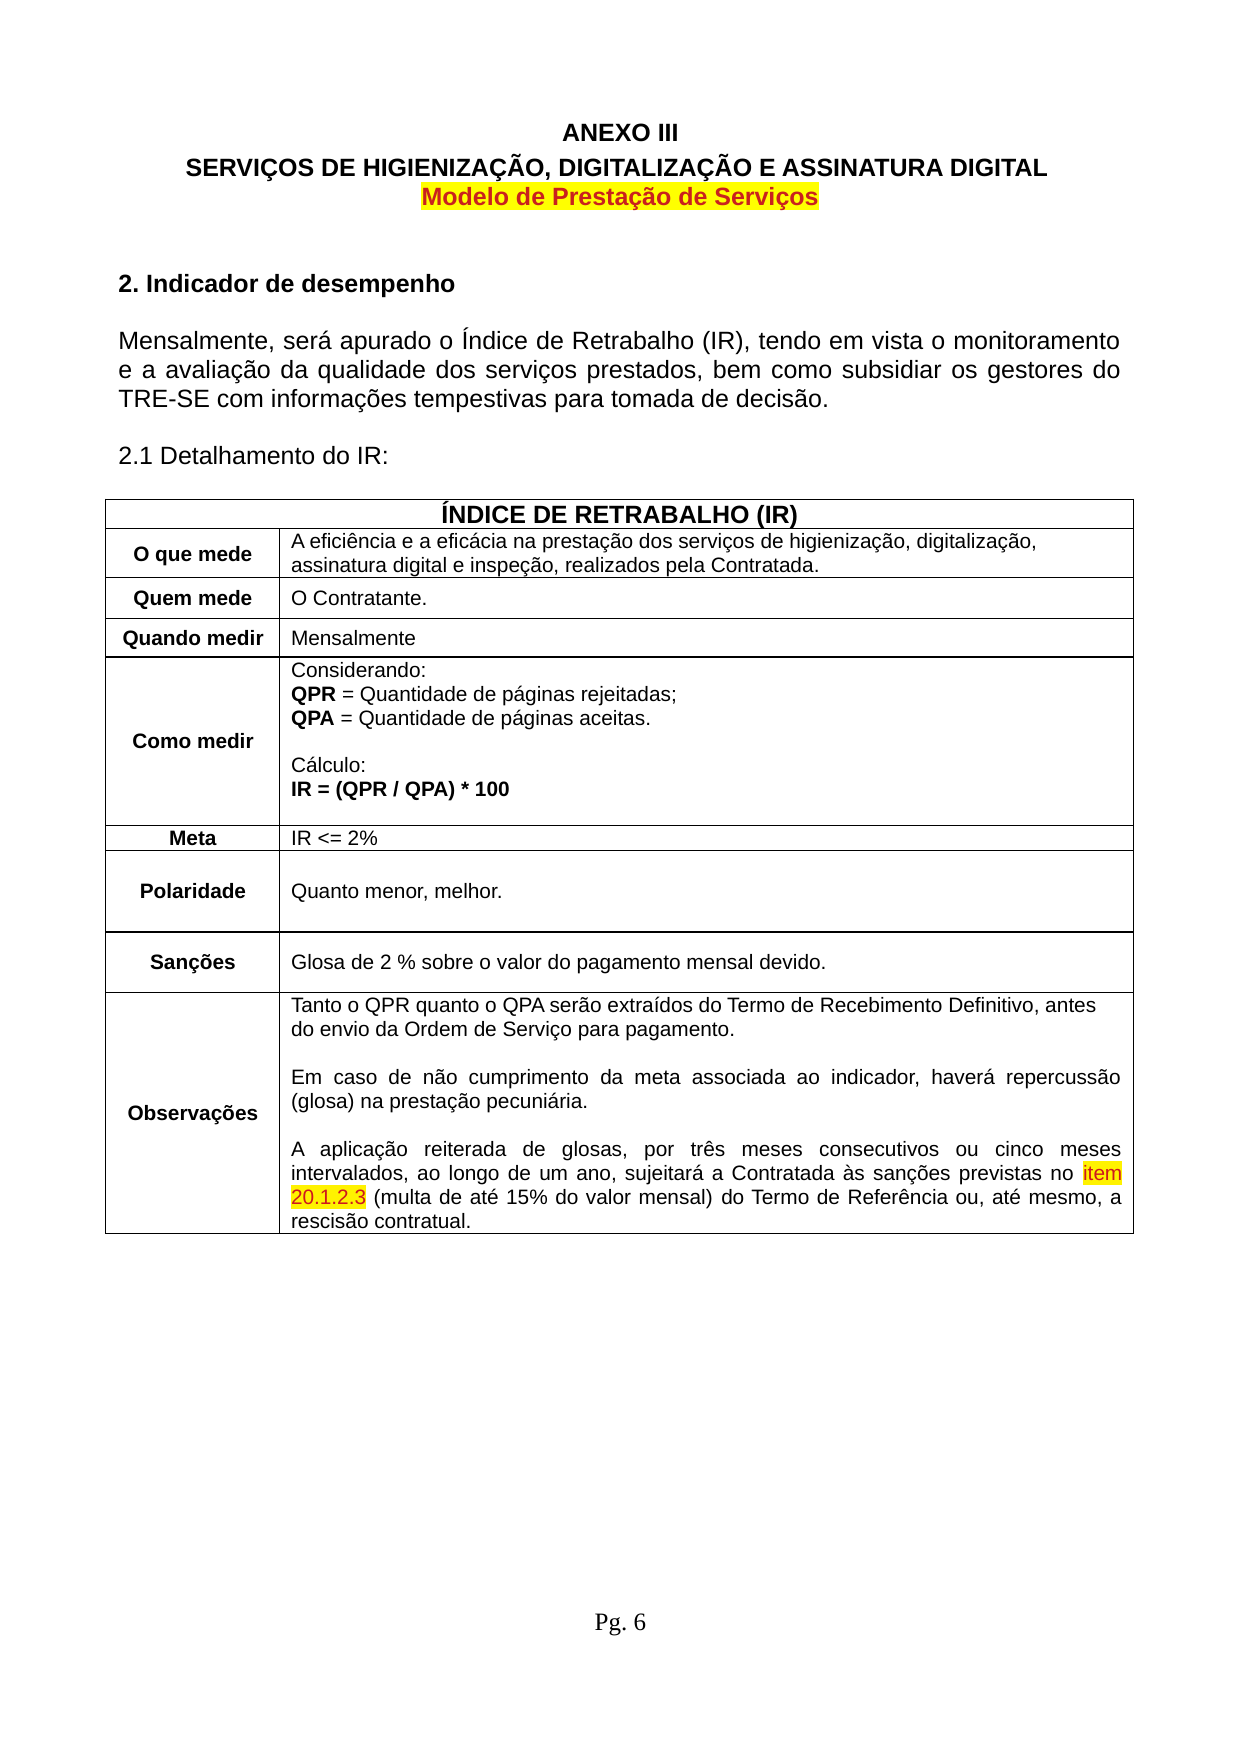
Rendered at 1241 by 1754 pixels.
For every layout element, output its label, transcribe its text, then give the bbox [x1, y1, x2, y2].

table_cell Glosa de 2 % sobre o valor do pagamento mensal devido. [280, 933, 1133, 992]
table_cell Meta [106, 826, 279, 850]
table_cell Considerando: QPR = Quantidade de páginas rejeitadas; QPA = Quantidade de páginas aceitas. Cálculo: IR = (QPR / QPA) * 100 [280, 658, 1133, 825]
table_cell Como medir [106, 658, 279, 825]
table_cell A eficiência e a eficácia na prestação dos serviços de higienização, digitalização, assinatura digital e inspeção, realizados pela Contratada. [280, 529, 1133, 577]
table_header ÍNDICE DE RETRABALHO (IR) [106, 500, 1133, 528]
table_cell Quando medir [106, 619, 279, 656]
table_cell O que mede [106, 529, 279, 577]
text 2. Indicador de desempenho [118, 268, 1122, 297]
table_cell Quem mede [106, 578, 279, 618]
table_cell Sanções [106, 933, 279, 992]
table_cell IR <= 2% [280, 826, 1133, 850]
table_cell Polaridade [106, 851, 279, 931]
table_cell Observações [106, 993, 279, 1233]
table_cell Mensalmente [280, 619, 1133, 656]
table_cell Tanto o QPR quanto o QPA serão extraídos do Termo de Recebimento Definitivo, antes do envio da Ordem de Serviço para pagamento. Em caso de não cumprimento da meta associada ao indicador, haverá repercussão (glosa) na prestação pecuniária. A aplicação reiterada de glosas, por três meses consecutivos ou cinco meses intervalados, ao longo de um ano, sujeitará a Contratada às sanções previstas no item 20.1.2.3 (multa de até 15% do valor mensal) do Termo de Referência ou, até mesmo, a rescisão contratual. [280, 993, 1133, 1233]
text Mensalmente, será apurado o Índice de Retrabalho (IR), tendo em vista o monitoramento e a avaliação da qualidade dos serviços prestados, bem como subsidiar os gestores do TRE-SE com informações tempestivas para tomada de decisão. [118, 326, 1122, 412]
table_cell O Contratante. [280, 578, 1133, 618]
text 2.1 Detalhamento do IR: [118, 441, 1122, 470]
table_cell Quanto menor, melhor. [280, 851, 1133, 931]
